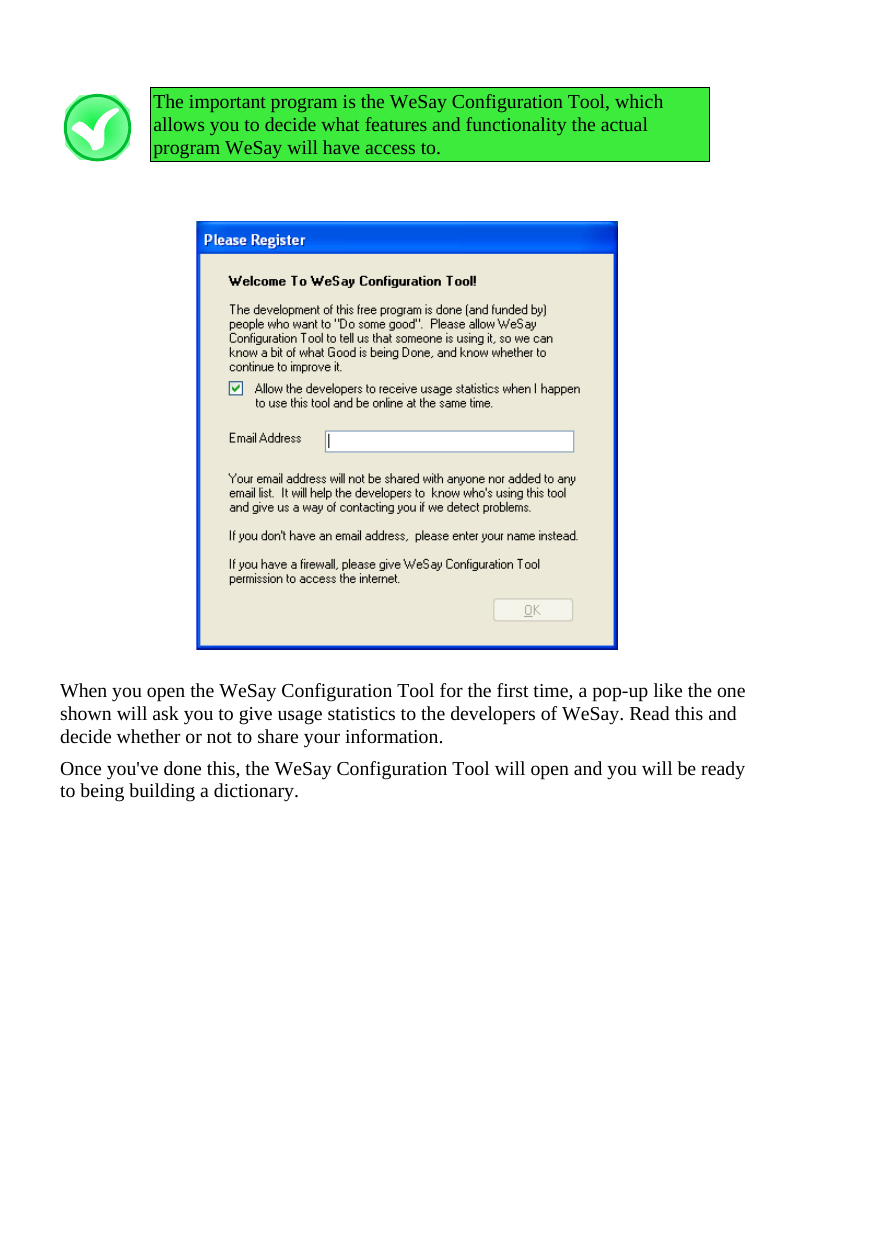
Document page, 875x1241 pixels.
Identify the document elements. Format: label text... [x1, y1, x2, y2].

text The important program is the WeSay Configuration Tool, which allows you to decide what features and functionality the actual program WeSay will have access to. [151, 88, 709, 161]
text Once you've done this, the WeSay Configuration Tool will open and you will be ready to being building a dictionary. [60, 757, 754, 802]
picture [196, 221, 618, 650]
text When you open the WeSay Configuration Tool for the first time, a pop-up like the one shown will ask you to give usage statistics to the developers of WeSay. Read this and decide whether or not to share your information. [60, 192, 754, 748]
